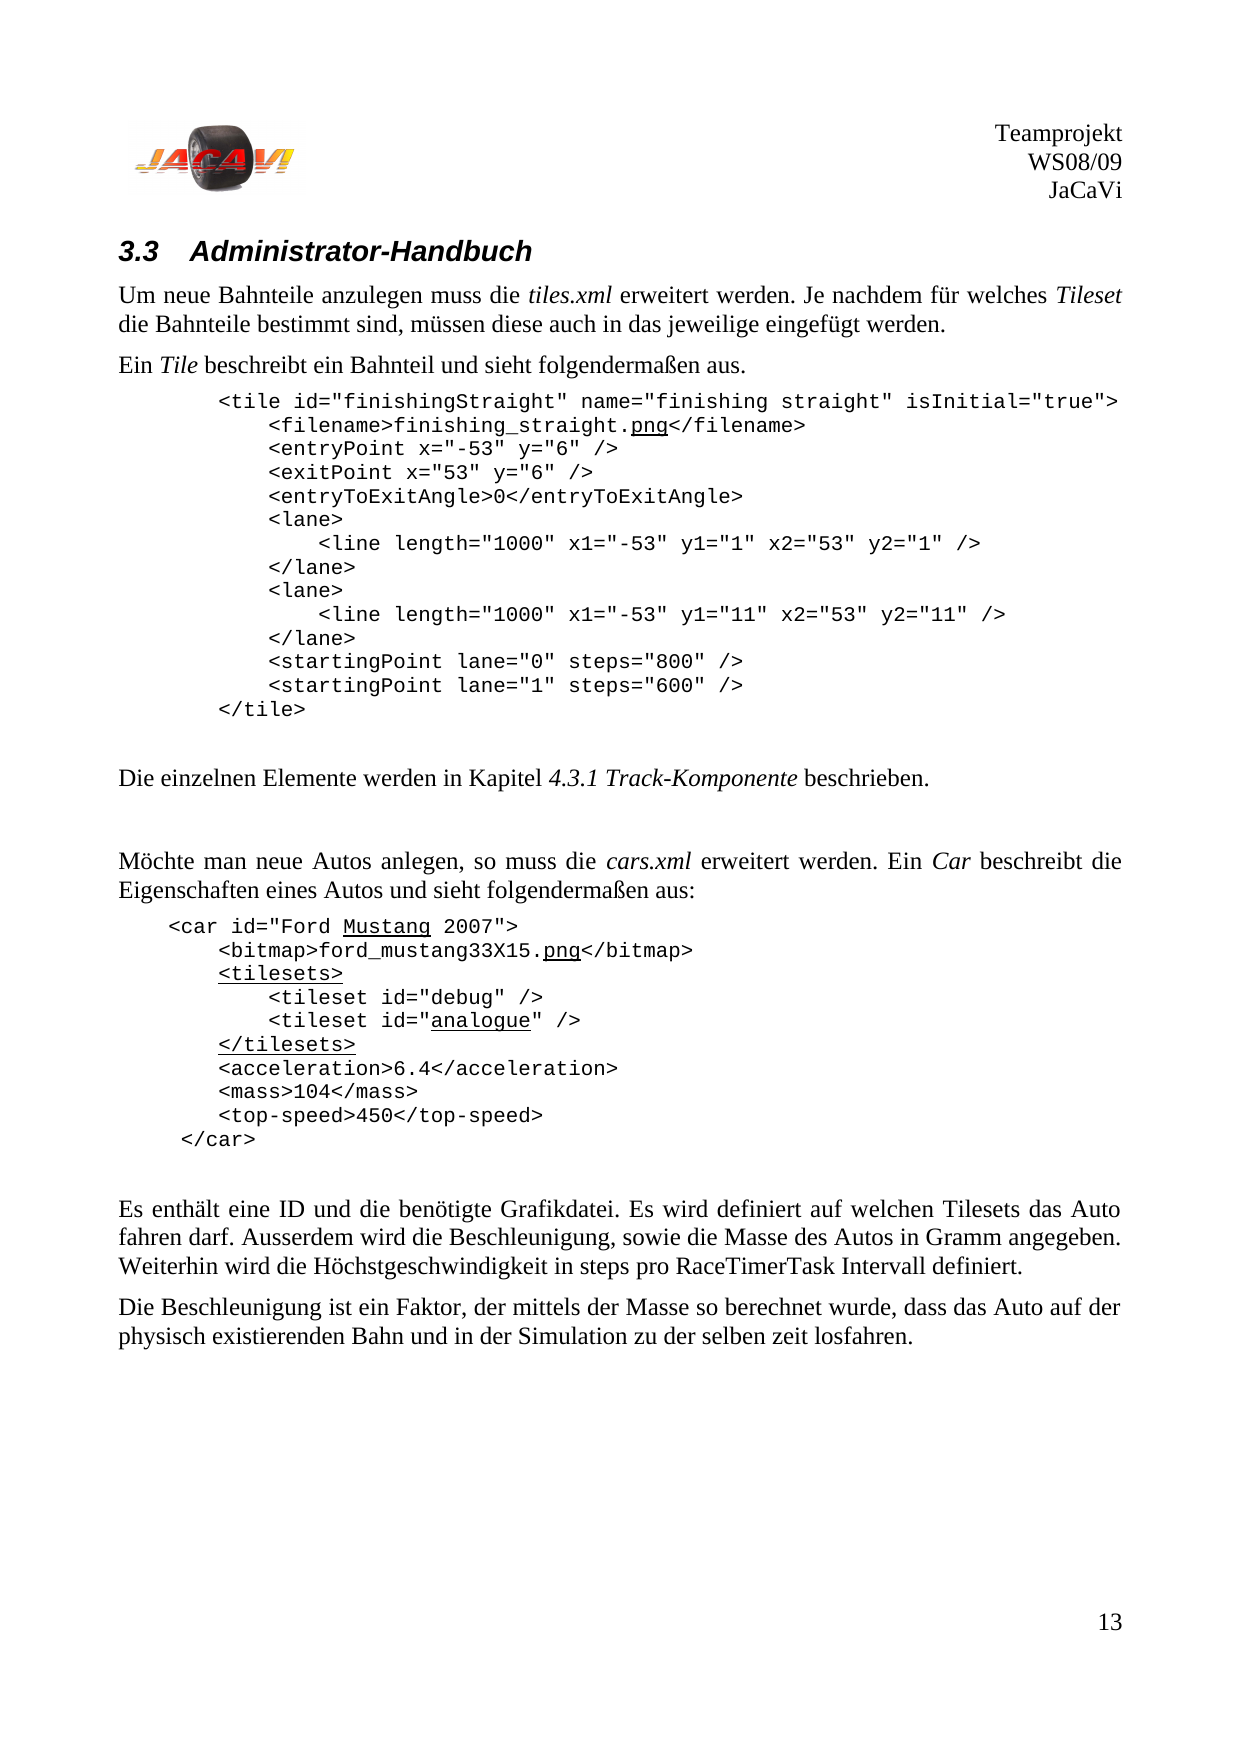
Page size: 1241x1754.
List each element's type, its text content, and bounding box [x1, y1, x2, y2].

text Die einzelnen Elemente werden in Kapitel 4.3.1 Track-Komponente beschrieben. [118, 763, 1122, 792]
text <lane> [118, 580, 1122, 604]
text <bitmap>ford_mustang33X15.png</bitmap> [118, 939, 1122, 963]
text <filename>finishing_straight.png</filename> [118, 415, 1122, 438]
text <mass>104</mass> [118, 1081, 1122, 1105]
text Möchte man neue Autos anlegen, so muss die cars.xml erweitert werden. Ein Car beschreibt die Eigenschaften eines Autos und sieht folgendermaßen aus: [118, 846, 1122, 903]
text <tile id="finishingStraight" name="finishing straight" isInitial="true"> [118, 391, 1122, 415]
text Die Beschleunigung ist ein Faktor, der mittels der Masse so berechnet wurde, dass das Auto auf der physisch existierenden Bahn und in der Simulation zu der selben zeit losfahren. [118, 1292, 1122, 1350]
text <lane> [118, 509, 1122, 533]
text <tileset id="debug" /> [118, 987, 1122, 1011]
text </tile> [118, 698, 1122, 722]
text <tileset id="analogue" /> [118, 1011, 1122, 1034]
text <car id="Ford Mustang 2007"> [118, 916, 1122, 939]
text Ein Tile beschreibt ein Bahnteil und sieht folgendermaßen aus. [118, 350, 1122, 379]
text <top-speed>450</top-speed> [118, 1105, 1122, 1129]
text <line length="1000" x1="-53" y1="1" x2="53" y2="1" /> [118, 533, 1122, 557]
text <entryPoint x="-53" y="6" /> [118, 438, 1122, 462]
text <acceleration>6.4</acceleration> [118, 1058, 1122, 1081]
text </lane> [118, 557, 1122, 580]
text <startingPoint lane="0" steps="800" /> [118, 651, 1122, 675]
text <exitPoint x="53" y="6" /> [118, 462, 1122, 486]
text <line length="1000" x1="-53" y1="11" x2="53" y2="11" /> [118, 604, 1122, 628]
subtitle Administrator-Handbuch [118, 234, 1122, 267]
text Um neue Bahnteile anzulegen muss die tiles.xml erweitert werden. Je nachdem für welches Tileset die Bahnteile bestimmt sind, müssen diese auch in das jeweilige eingefügt werden. [118, 280, 1122, 337]
text </car> [118, 1129, 1122, 1152]
picture [128, 120, 307, 195]
text <tilesets> [118, 963, 1122, 987]
text </tilesets> [118, 1034, 1122, 1058]
text <startingPoint lane="1" steps="600" /> [118, 675, 1122, 698]
text </lane> [118, 628, 1122, 651]
text <entryToExitAngle>0</entryToExitAngle> [118, 486, 1122, 509]
text Es enthält eine ID und die benötigte Grafikdatei. Es wird definiert auf welchen Tilesets das Auto fahren darf. Ausserdem wird die Beschleunigung, sowie die Masse des Autos in Gramm angegeben. Weiterhin wird die Höchstgeschwindigkeit in steps pro RaceTimerTask Intervall definiert. [118, 1194, 1122, 1280]
